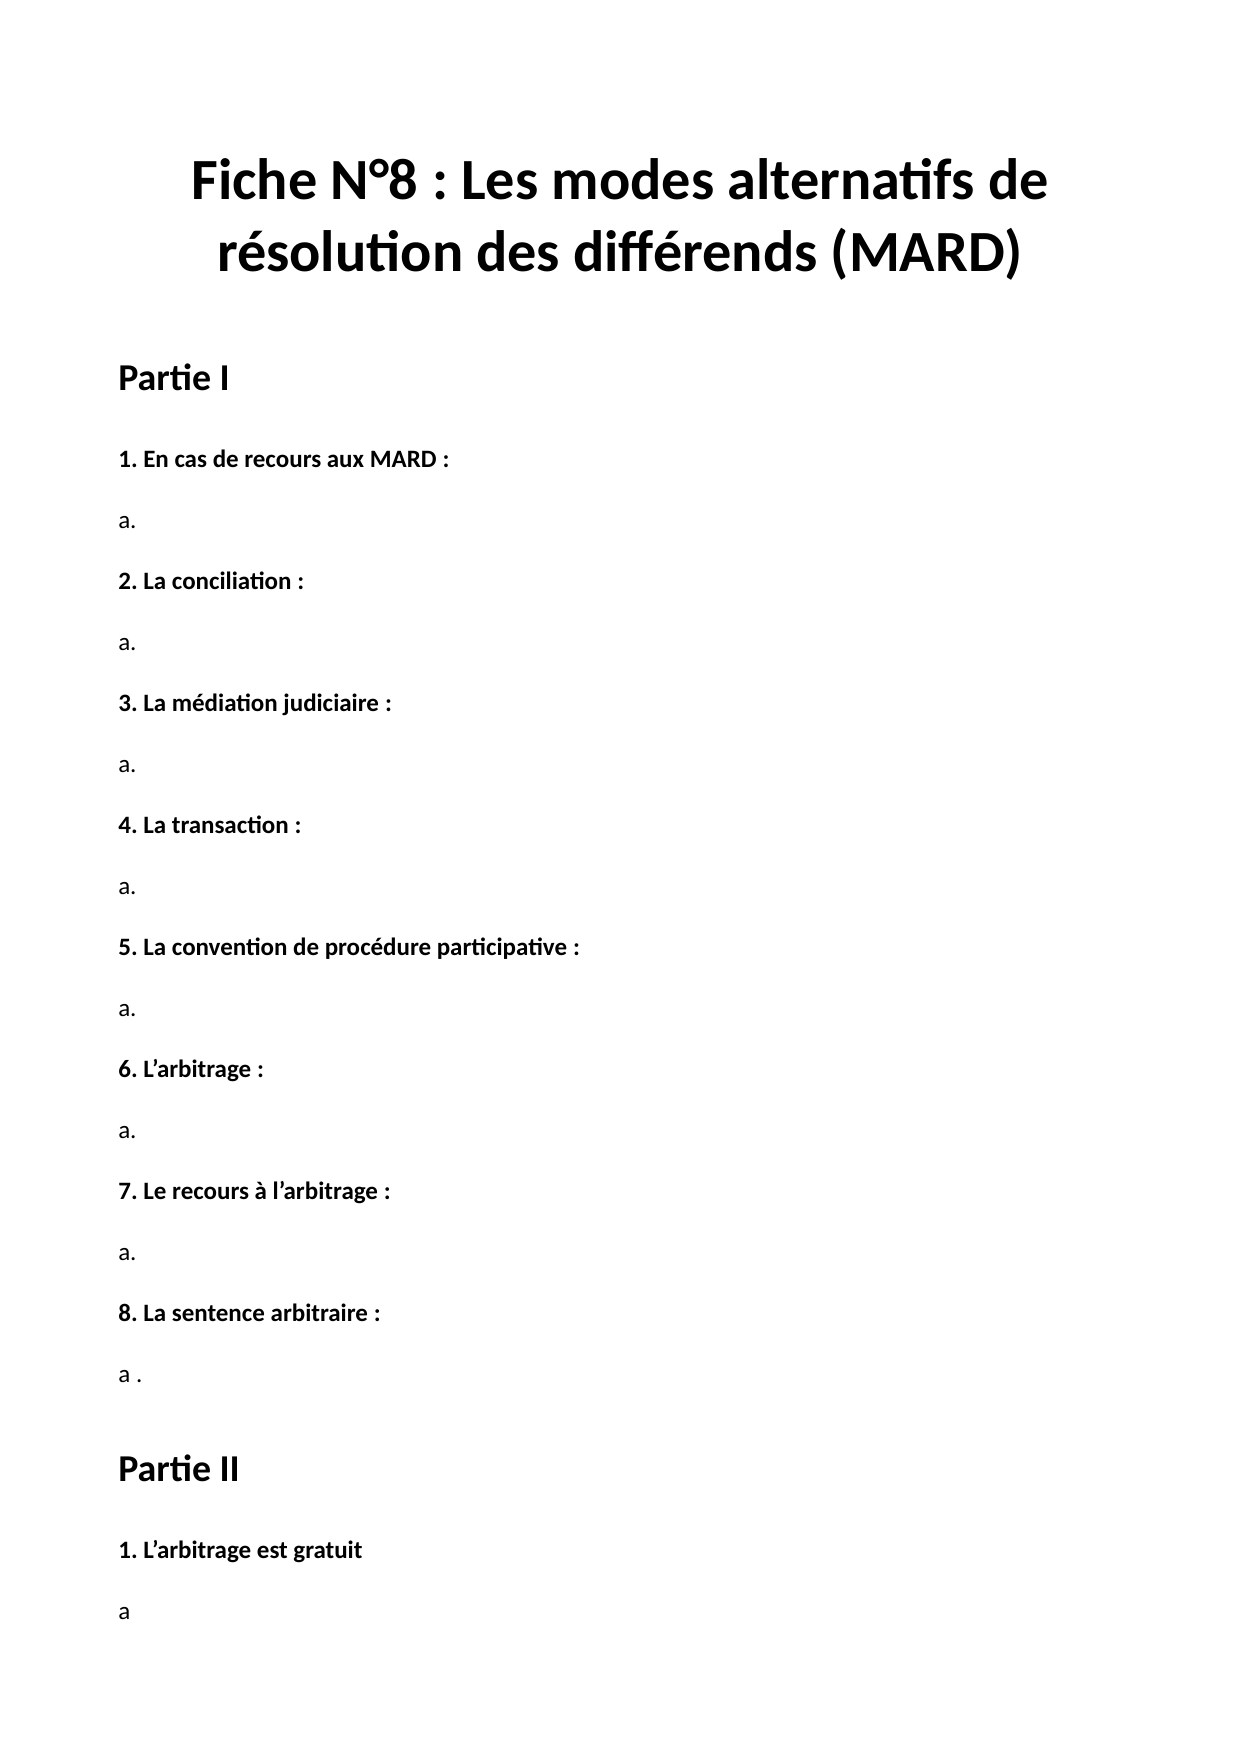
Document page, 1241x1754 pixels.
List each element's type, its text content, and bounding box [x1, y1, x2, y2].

text 1. En cas de recours aux MARD : [118, 443, 1122, 473]
text a [118, 1564, 1122, 1625]
text 8. La sentence arbitraire : [118, 1297, 1122, 1328]
text a. [118, 1236, 1122, 1267]
text a. [118, 748, 1122, 779]
text a. [118, 626, 1122, 657]
text a. [118, 992, 1122, 1023]
title Fiche N°8 : Les modes alternatifs de résolution des différends (MARD) [118, 143, 1122, 286]
text a. [118, 1114, 1122, 1145]
text 5. La convention de procédure participative : [118, 931, 1122, 962]
text a . [118, 1358, 1122, 1389]
text 3. La médiation judiciaire : [118, 687, 1122, 718]
text 7. Le recours à l’arbitrage : [118, 1175, 1122, 1206]
text a. [118, 504, 1122, 534]
text 4. La transaction : [118, 809, 1122, 840]
text 1. L’arbitrage est gratuit [118, 1534, 1122, 1564]
text a. [118, 870, 1122, 901]
subtitle Partie II [118, 1444, 1122, 1491]
subtitle Partie I [118, 354, 1122, 400]
text 2. La conciliation : [118, 565, 1122, 596]
text 6. L’arbitrage : [118, 1053, 1122, 1084]
